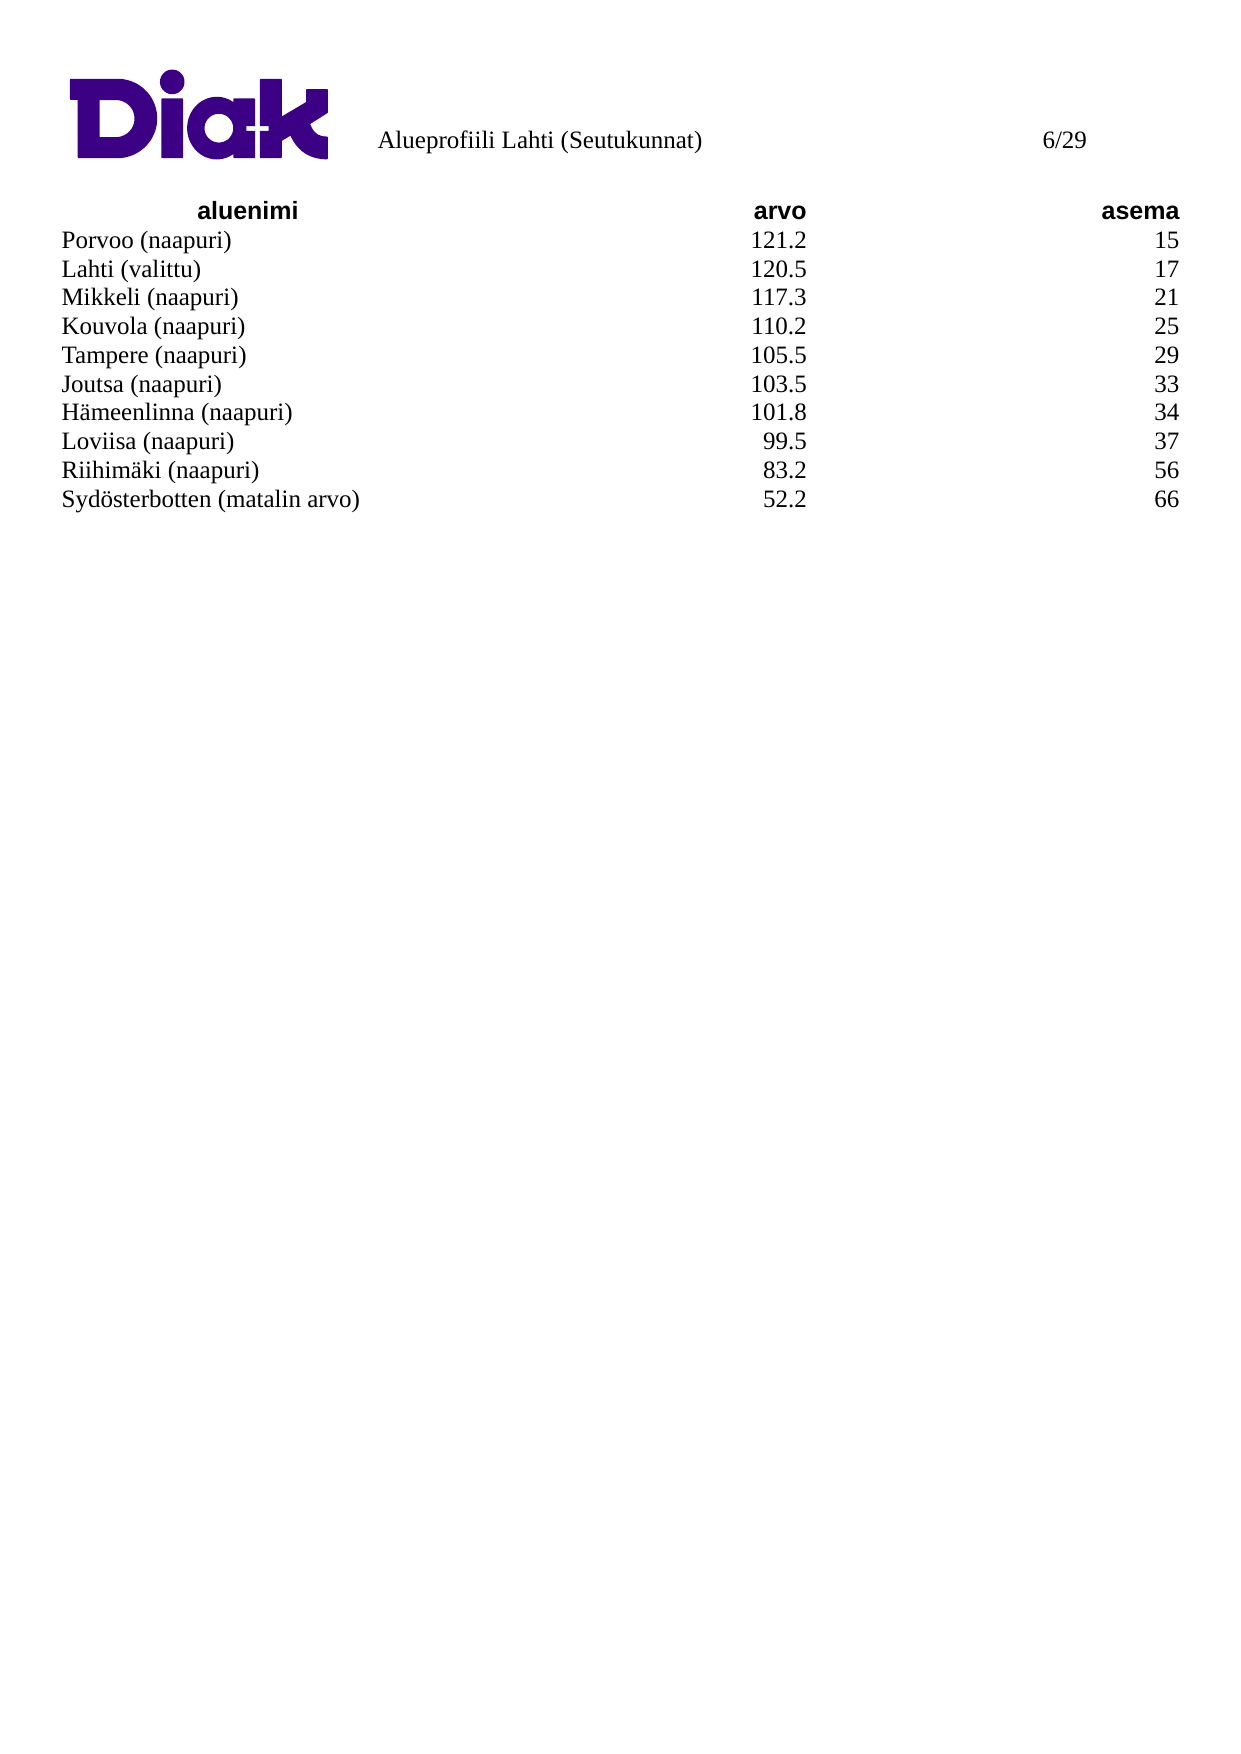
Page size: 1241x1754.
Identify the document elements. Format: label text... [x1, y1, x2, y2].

table_cell 25 [806, 311, 1179, 340]
table_cell 110.2 [434, 311, 806, 340]
table_cell 101.8 [434, 398, 806, 426]
table_cell 17 [806, 254, 1179, 282]
table_header aluenimi [61, 196, 434, 225]
table_cell 37 [806, 426, 1179, 455]
table_cell 66 [806, 484, 1179, 512]
table_cell Porvoo (naapuri) [61, 225, 434, 254]
table_cell 103.5 [434, 369, 806, 397]
table_cell 121.2 [434, 225, 806, 254]
table_cell Riihimäki (naapuri) [61, 455, 434, 484]
table_cell Sydösterbotten (matalin arvo) [61, 484, 434, 512]
table_cell 105.5 [434, 340, 806, 369]
table_cell Tampere (naapuri) [61, 340, 434, 369]
table_cell Lahti (valittu) [61, 254, 434, 282]
table_cell 52.2 [434, 484, 806, 512]
table_cell 120.5 [434, 254, 806, 282]
table_cell 34 [806, 398, 1179, 426]
table_cell 99.5 [434, 426, 806, 455]
table_header asema [806, 196, 1179, 225]
table_cell 21 [806, 283, 1179, 311]
table_cell Loviisa (naapuri) [61, 426, 434, 455]
table_cell Mikkeli (naapuri) [61, 283, 434, 311]
table_cell 83.2 [434, 455, 806, 484]
table_cell 117.3 [434, 283, 806, 311]
table_header arvo [434, 196, 806, 225]
table_cell 15 [806, 225, 1179, 254]
table_cell Kouvola (naapuri) [61, 311, 434, 340]
table_cell 56 [806, 455, 1179, 484]
table_cell 33 [806, 369, 1179, 397]
table_cell Hämeenlinna (naapuri) [61, 398, 434, 426]
table_cell 29 [806, 340, 1179, 369]
table_cell Joutsa (naapuri) [61, 369, 434, 397]
